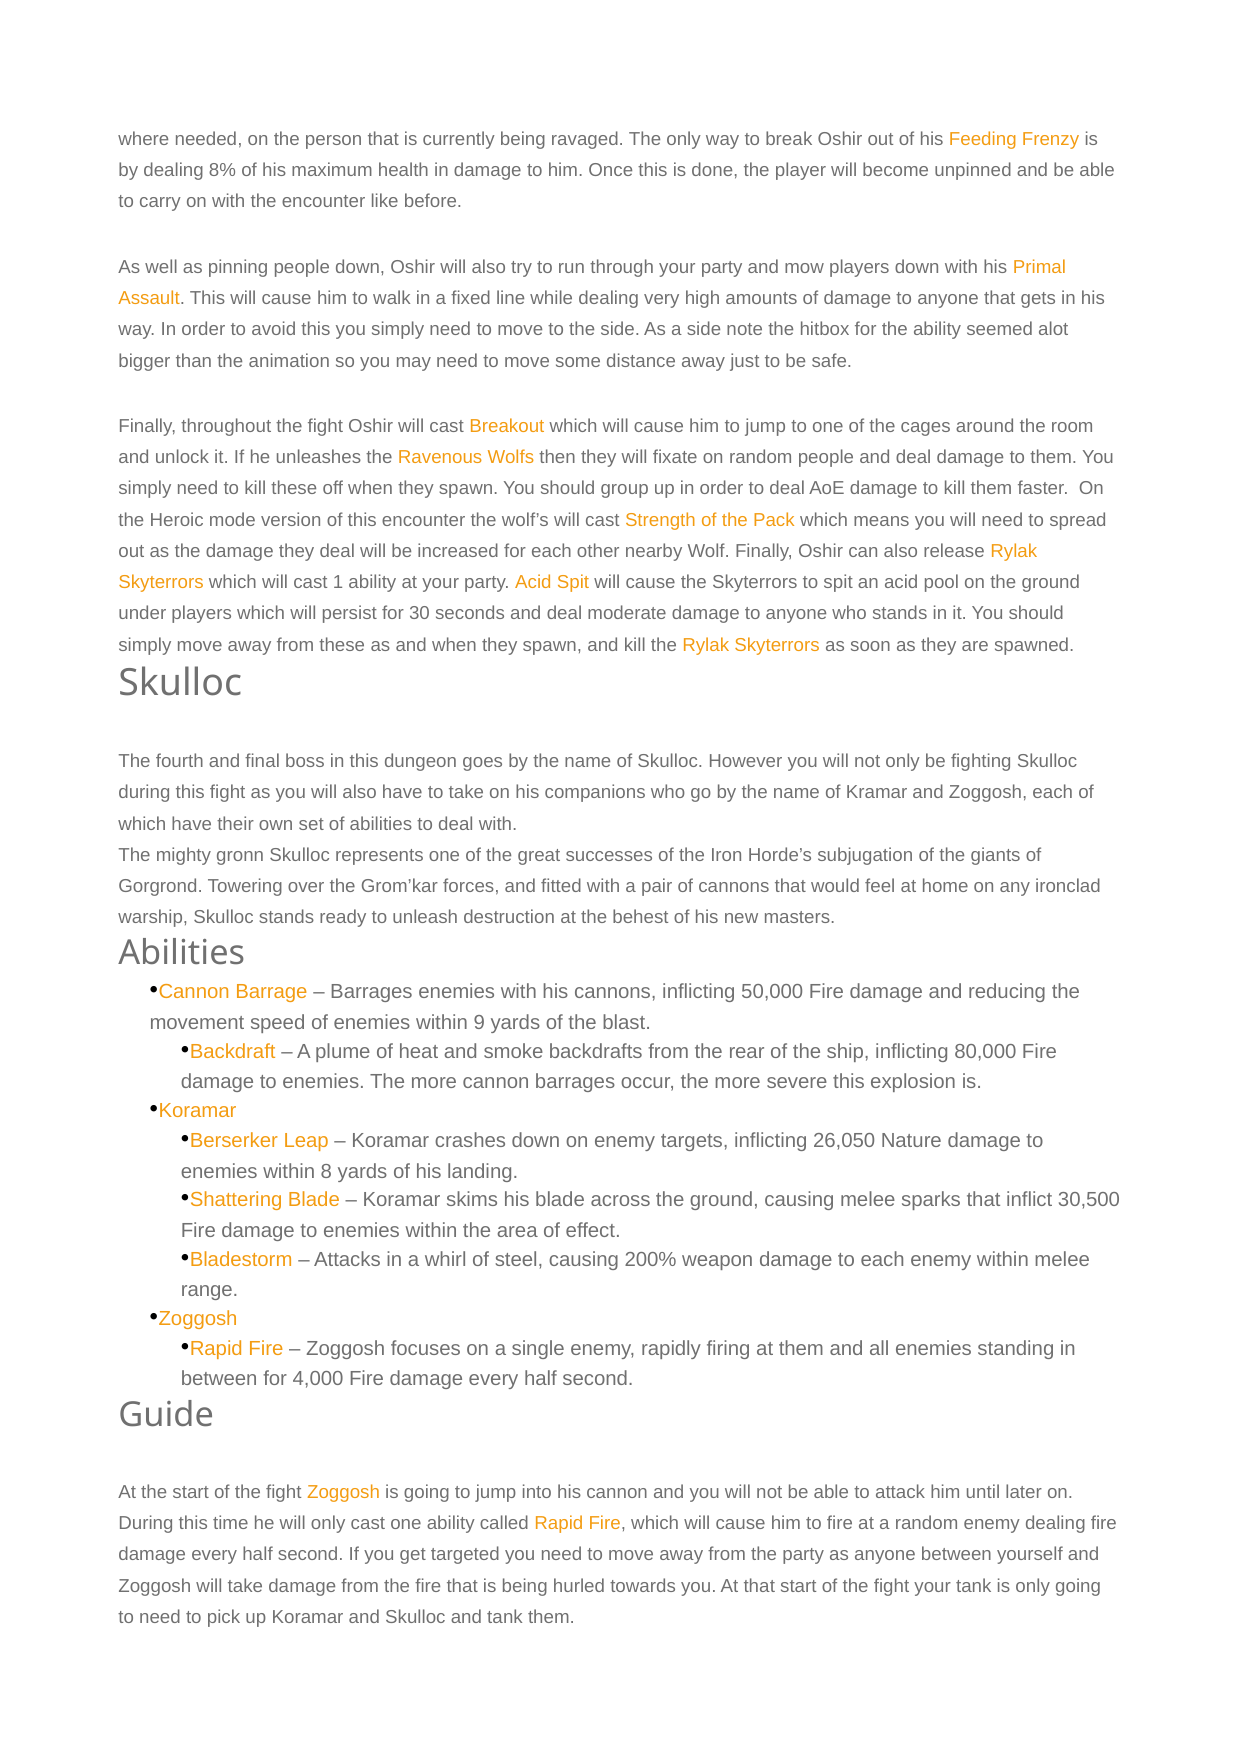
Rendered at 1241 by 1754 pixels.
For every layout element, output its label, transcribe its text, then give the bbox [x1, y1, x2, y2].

text where needed, on the person that is currently being ravaged. The only way to break Oshir out of his Feeding Frenzy is by dealing 8% of his maximum health in damage to him. Once this is done, the player will become unpinned and be able to carry on with the encounter like before. [118, 118, 1122, 212]
text At the start of the fight Zoggosh is going to jump into his cannon and you will not be able to attack him until later on. During this time he will only cast one ability called Rapid Fire, which will cause him to fire at a random enemy dealing fire damage every half second. If you get targeted you need to move away from the party as anyone between yourself and Zoggosh will take damage from the fire that is being hurled towards you. At that start of the fight your tank is only going to need to pick up Koramar and Skulloc and tank them. [118, 1471, 1122, 1627]
subtitle Skulloc [118, 655, 1122, 706]
list Cannon Barrage – Barrages enemies with his cannons, inflicting 50,000 Fire damage and reducing the movement speed of enemies within 9 yards of the blast. [118, 974, 1122, 1034]
list Shattering Blade – Koramar skims his blade across the ground, causing melee sparks that inflict 30,500 Fire damage to enemies within the area of effect. [118, 1182, 1122, 1242]
list Koramar [118, 1093, 1122, 1123]
list Zoggosh [118, 1301, 1122, 1331]
text As well as pinning people down, Oshir will also try to run through your party and mow players down with his Primal Assault. This will cause him to walk in a fixed line while dealing very high amounts of damage to anyone that gets in his way. In order to avoid this you simply need to move to the side. As a side note the hitbox for the ability seemed alot bigger than the animation so you may need to move some distance away just to be safe. [118, 246, 1122, 371]
list Backdraft – A plume of heat and smoke backdrafts from the rear of the ship, inflicting 80,000 Fire damage to enemies. The more cannon barrages occur, the more severe this explosion is. [118, 1034, 1122, 1093]
list Berserker Leap – Koramar crashes down on enemy targets, inflicting 26,050 Nature damage to enemies within 8 yards of his landing. [118, 1123, 1122, 1182]
text Finally, throughout the fight Oshir will cast Breakout which will cause him to jump to one of the cages around the room and unlock it. If he unleashes the Ravenous Wolfs then they will fixate on random people and deal damage to them. You simply need to kill these off when they spawn. You should group up in order to deal AoE damage to kill them faster. On the Heroic mode version of this encounter the wolf’s will cast Strength of the Pack which means you will need to spread out as the damage they deal will be increased for each other nearby Wolf. Finally, Oshir can also release Rylak Skyterrors which will cast 1 ability at your party. Acid Spit will cause the Skyterrors to spit an acid pool on the ground under players which will persist for 30 seconds and deal moderate damage to anyone who stands in it. You should simply move away from these as and when they spawn, and kill the Rylak Skyterrors as soon as they are spawned. [118, 405, 1122, 655]
list Bladestorm – Attacks in a whirl of steel, causing 200% weapon damage to each enemy within melee range. [118, 1242, 1122, 1301]
list Rapid Fire – Zoggosh focuses on a single enemy, rapidly firing at them and all enemies standing in between for 4,000 Fire damage every half second. [118, 1331, 1122, 1390]
subtitle Guide [118, 1390, 1122, 1437]
subtitle Abilities [118, 928, 1122, 974]
text The fourth and final boss in this dungeon goes by the name of Skulloc. However you will not only be fighting Skulloc during this fight as you will also have to take on his companions who go by the name of Kramar and Zoggosh, each of which have their own set of abilities to deal with. [118, 740, 1122, 834]
text The mighty gronn Skulloc represents one of the great successes of the Iron Horde’s subjugation of the giants of Gorgrond. Towering over the Grom’kar forces, and fitted with a pair of cannons that would feel at home on any ironclad warship, Skulloc stands ready to unleash destruction at the behest of his new masters. [118, 834, 1122, 928]
